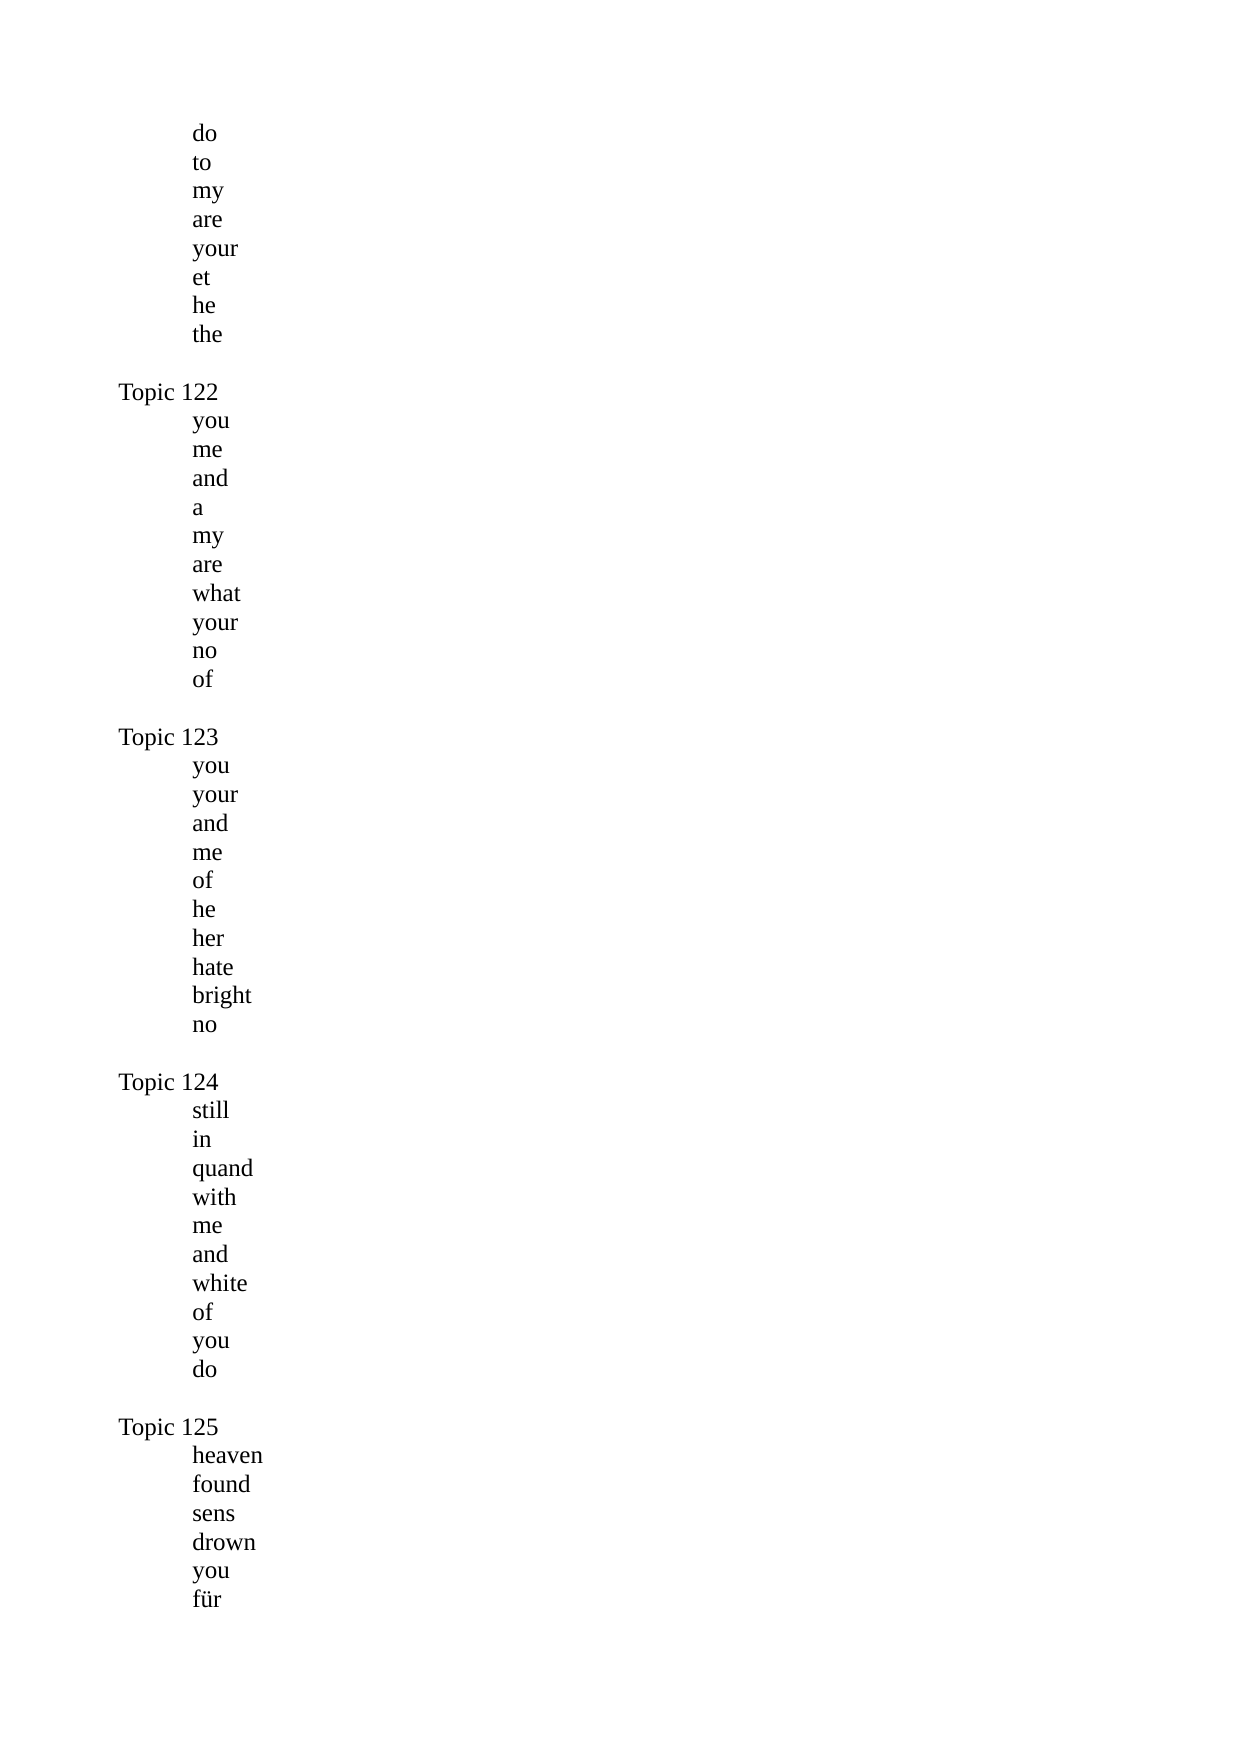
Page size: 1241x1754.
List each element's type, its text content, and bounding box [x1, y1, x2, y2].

text für [118, 1584, 1122, 1613]
text heaven [118, 1441, 1122, 1469]
text her [118, 923, 1122, 952]
text he [118, 894, 1122, 923]
text and [118, 463, 1122, 492]
text still [118, 1096, 1122, 1124]
text of [118, 866, 1122, 894]
text your [118, 779, 1122, 808]
text hate [118, 952, 1122, 981]
text your [118, 233, 1122, 262]
text me [118, 434, 1122, 463]
text he [118, 291, 1122, 319]
text Topic 125 [118, 1412, 1122, 1441]
text of [118, 1297, 1122, 1326]
text you [118, 751, 1122, 779]
text and [118, 808, 1122, 837]
text sens [118, 1498, 1122, 1527]
text your [118, 607, 1122, 636]
text Topic 123 [118, 722, 1122, 751]
text my [118, 521, 1122, 549]
text the [118, 319, 1122, 348]
text you [118, 406, 1122, 434]
text Topic 124 [118, 1067, 1122, 1096]
text you [118, 1556, 1122, 1584]
text me [118, 1211, 1122, 1239]
text et [118, 262, 1122, 291]
text of [118, 664, 1122, 693]
text are [118, 549, 1122, 578]
text with [118, 1182, 1122, 1211]
text do [118, 118, 1122, 147]
text my [118, 176, 1122, 204]
text me [118, 837, 1122, 866]
text Topic 122 [118, 377, 1122, 406]
text bright [118, 981, 1122, 1009]
text in [118, 1124, 1122, 1153]
text are [118, 204, 1122, 233]
text no [118, 1009, 1122, 1038]
text quand [118, 1153, 1122, 1182]
text found [118, 1469, 1122, 1498]
text and [118, 1239, 1122, 1268]
text drown [118, 1527, 1122, 1556]
text do [118, 1354, 1122, 1383]
text no [118, 636, 1122, 664]
text to [118, 147, 1122, 176]
text a [118, 492, 1122, 521]
text what [118, 578, 1122, 607]
text you [118, 1326, 1122, 1354]
text white [118, 1268, 1122, 1297]
